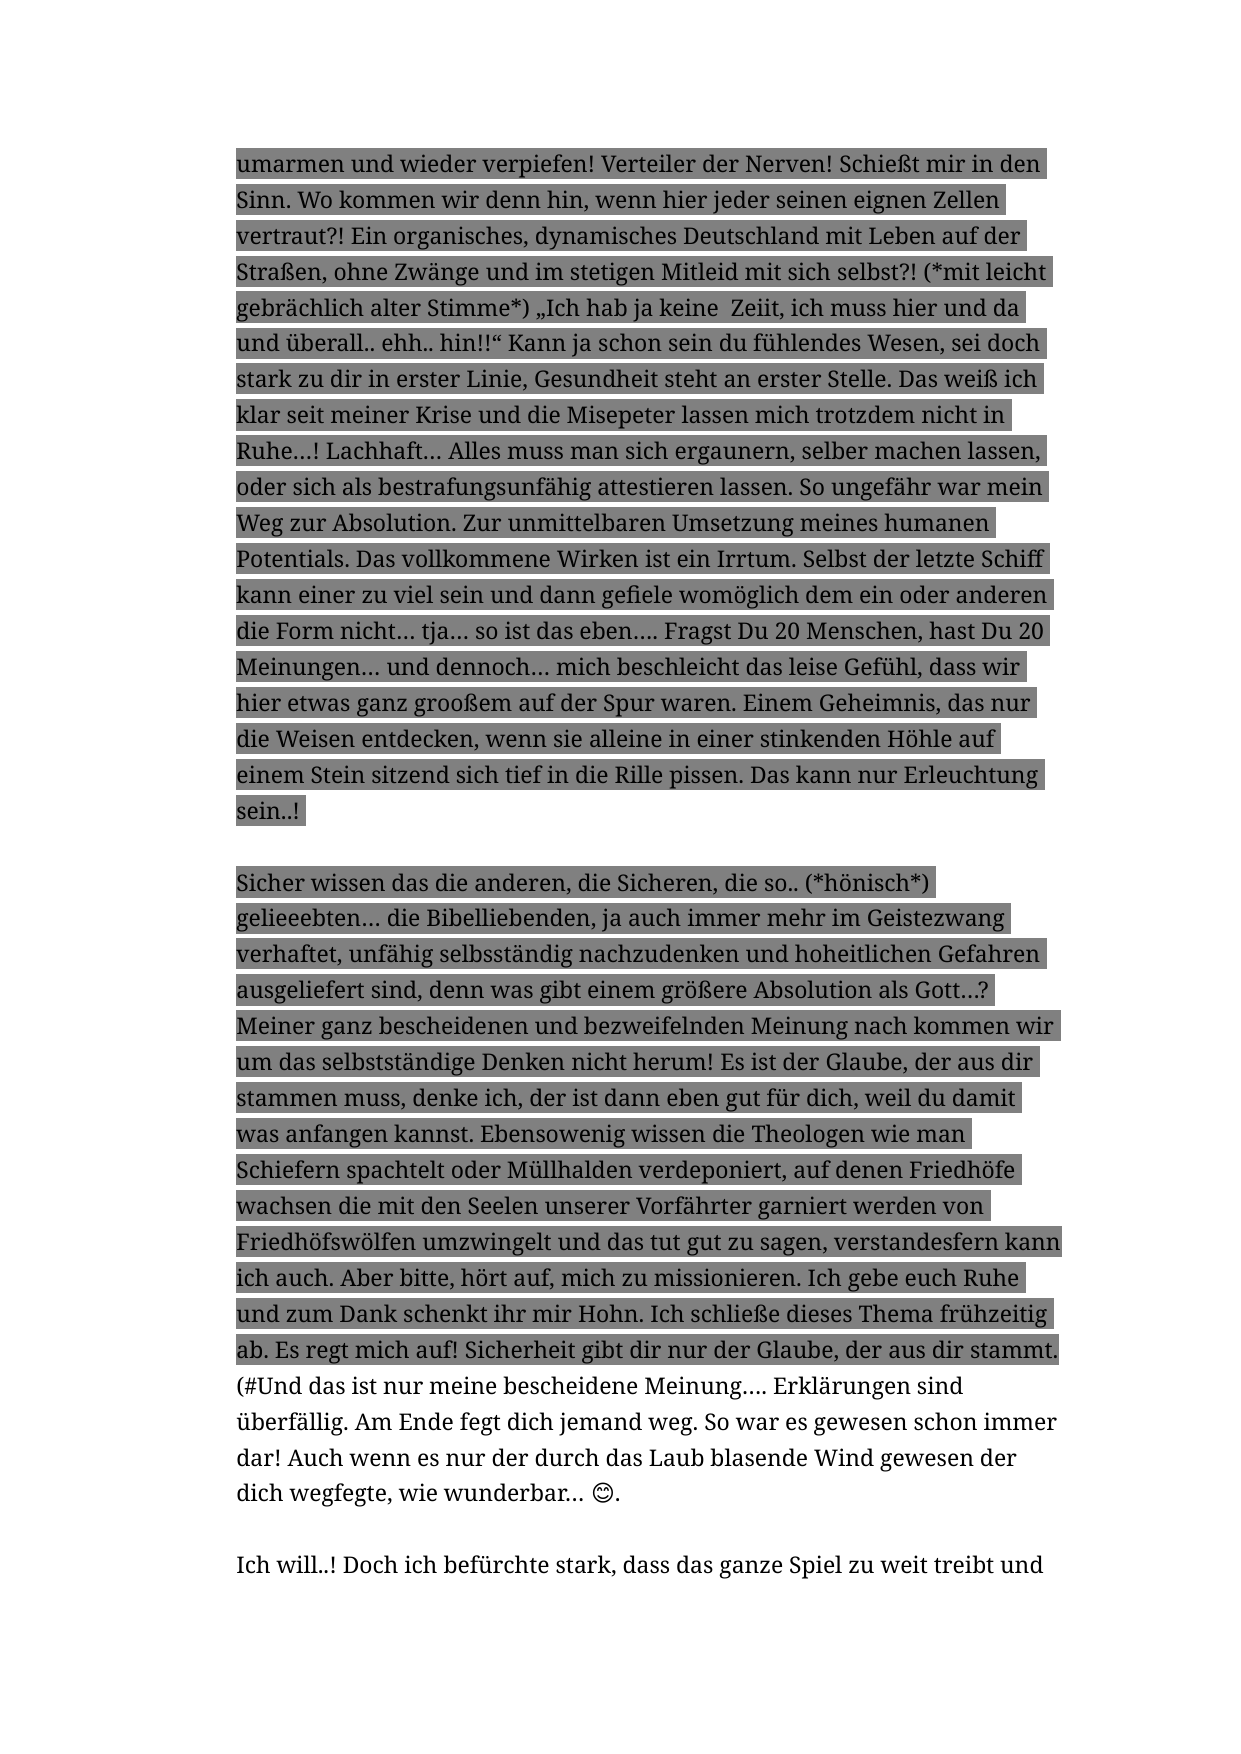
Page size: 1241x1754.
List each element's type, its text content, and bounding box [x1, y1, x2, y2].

text umarmen und wieder verpiefen! Verteiler der Nerven! Schießt mir in den Sinn. Wo kommen wir denn hin, wenn hier jeder seinen eignen Zellen vertraut?! Ein organisches, dynamisches Deutschland mit Leben auf der Straßen, ohne Zwänge und im stetigen Mitleid mit sich selbst?! (*mit leicht gebrächlich alter Stimme*) „Ich hab ja keine Zeiit, ich muss hier und da und überall.. ehh.. hin!!“ Kann ja schon sein du fühlendes Wesen, sei doch stark zu dir in erster Linie, Gesundheit steht an erster Stelle. Das weiß ich klar seit meiner Krise und die Misepeter lassen mich trotzdem nicht in Ruhe…! Lachhaft… Alles muss man sich ergaunern, selber machen lassen, oder sich als bestrafungsunfähig attestieren lassen. So ungefähr war mein Weg zur Absolution. Zur unmittelbaren Umsetzung meines humanen Potentials. Das vollkommene Wirken ist ein Irrtum. Selbst der letzte Schiff kann einer zu viel sein und dann gefiele womöglich dem ein oder anderen die Form nicht… tja… so ist das eben…. Fragst Du 20 Menschen, hast Du 20 Meinungen… und dennoch… mich beschleicht das leise Gefühl, dass wir hier etwas ganz grooßem auf der Spur waren. Einem Geheimnis, das nur die Weisen entdecken, wenn sie alleine in einer stinkenden Höhle auf einem Stein sitzend sich tief in die Rille pissen. Das kann nur Erleuchtung sein..! [236, 148, 1063, 826]
text Sicher wissen das die anderen, die Sicheren, die so.. (*hönisch*) gelieeebten… die Bibelliebenden, ja auch immer mehr im Geistezwang verhaftet, unfähig selbsständig nachzudenken und hoheitlichen Gefahren ausgeliefert sind, denn was gibt einem größere Absolution als Gott…? Meiner ganz bescheidenen und bezweifelnden Meinung nach kommen wir um das selbstständige Denken nicht herum! Es ist der Glaube, der aus dir stammen muss, denke ich, der ist dann eben gut für dich, weil du damit was anfangen kannst. Ebensowenig wissen die Theologen wie man Schiefern spachtelt oder Müllhalden verdeponiert, auf denen Friedhöfe wachsen die mit den Seelen unserer Vorfährter garniert werden von Friedhöfswölfen umzwingelt und das tut gut zu sagen, verstandesfern kann ich auch. Aber bitte, hört auf, mich zu missionieren. Ich gebe euch Ruhe und zum Dank schenkt ihr mir Hohn. Ich schließe dieses Thema frühzeitig ab. Es regt mich auf! Sicherheit gibt dir nur der Glaube, der aus dir stammt. (#Und das ist nur meine bescheidene Meinung…. Erklärungen sind überfällig. Am Ende fegt dich jemand weg. So war es gewesen schon immer dar! Auch wenn es nur der durch das Laub blasende Wind gewesen der dich wegfegte, wie wunderbar… 😊. [236, 866, 1063, 1509]
text Ich will..! Doch ich befürchte stark, dass das ganze Spiel zu weit treibt und [236, 1549, 1063, 1581]
